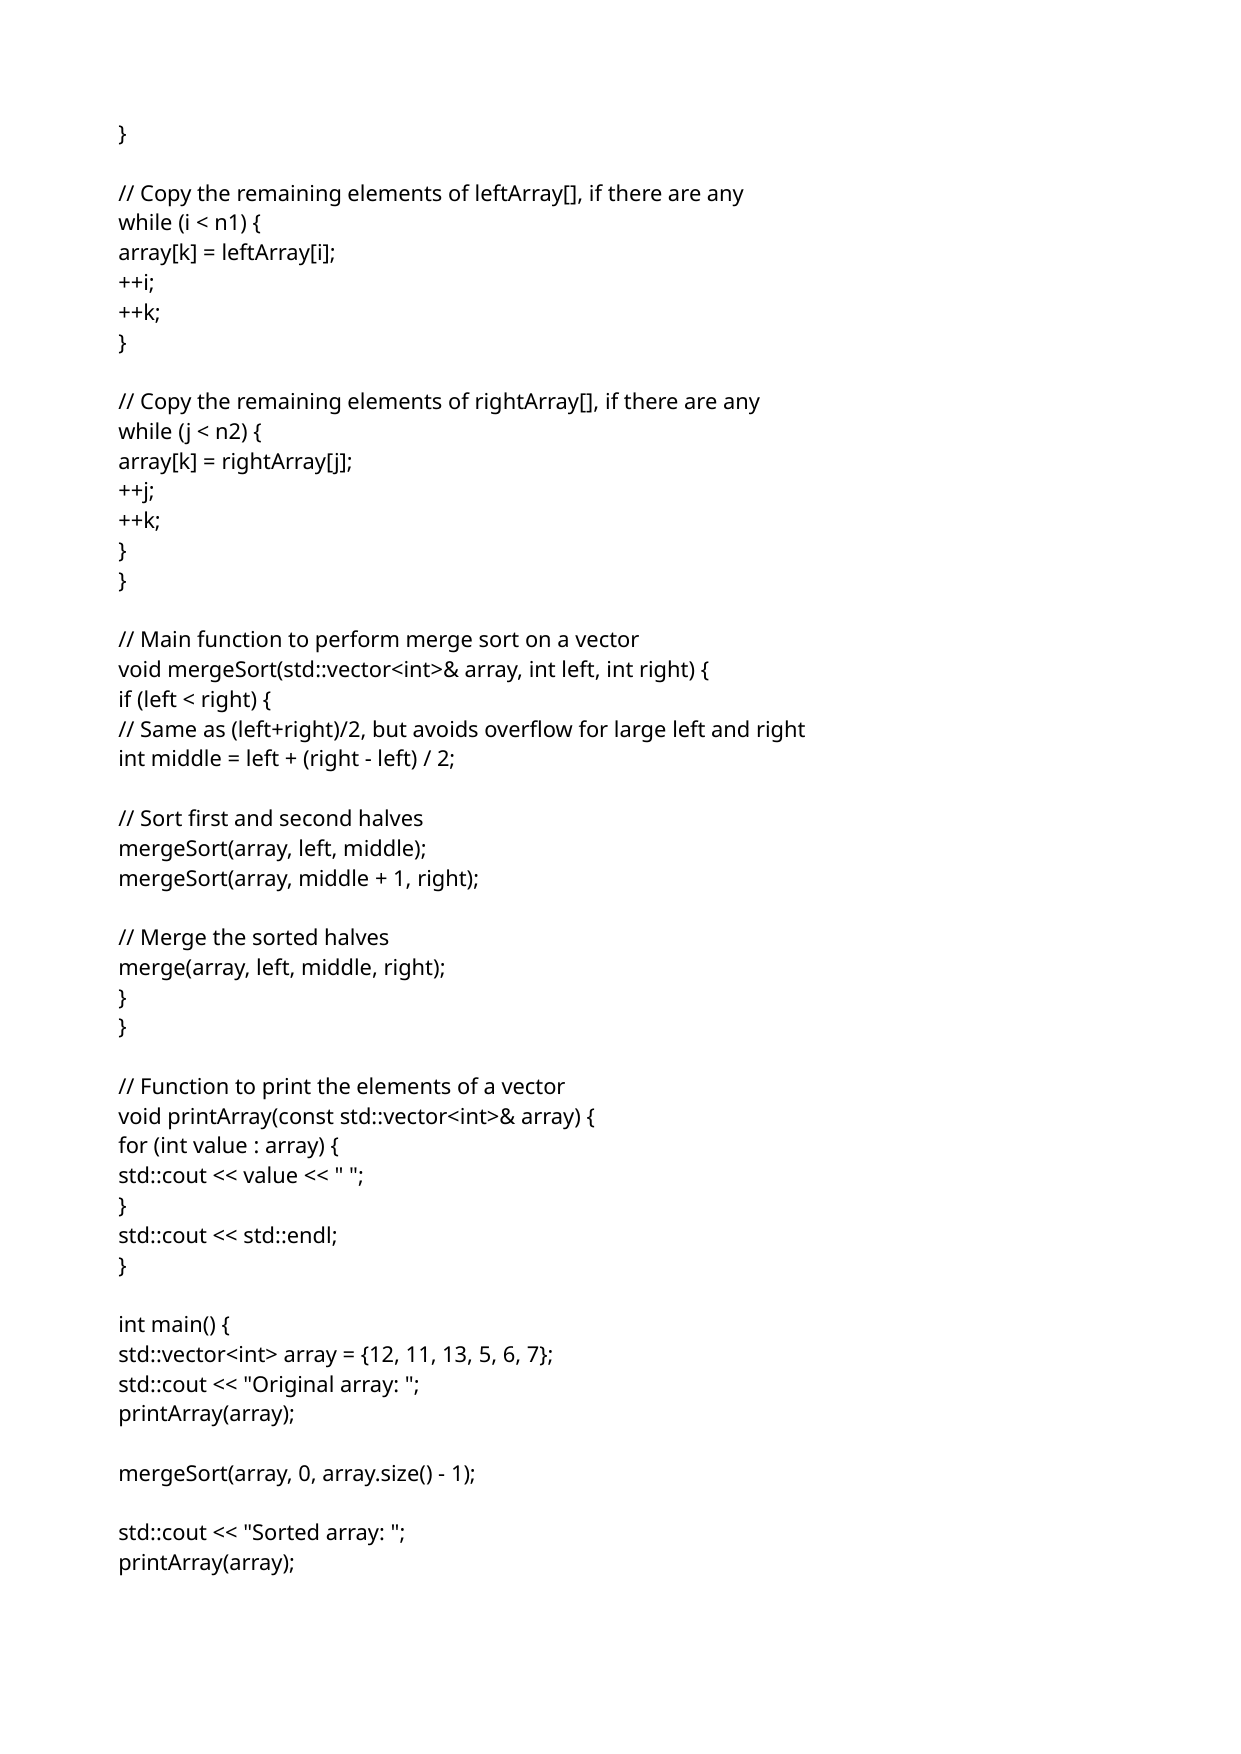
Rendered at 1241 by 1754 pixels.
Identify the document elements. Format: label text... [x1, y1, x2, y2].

text void mergeSort(std::vector<int>& array, int left, int right) { [118, 654, 1122, 684]
text if (left < right) { [118, 684, 1122, 714]
text for (int value : array) { [118, 1130, 1122, 1160]
text array[k] = rightArray[j]; [118, 446, 1122, 475]
text std::cout << "Sorted array: "; [118, 1517, 1122, 1547]
text std::cout << "Original array: "; [118, 1369, 1122, 1398]
text ++j; [118, 475, 1122, 505]
text } [118, 118, 1122, 148]
text std::vector<int> array = {12, 11, 13, 5, 6, 7}; [118, 1339, 1122, 1369]
text printArray(array); [118, 1398, 1122, 1428]
text array[k] = leftArray[i]; [118, 237, 1122, 267]
text } [118, 565, 1122, 594]
text // Merge the sorted halves [118, 922, 1122, 952]
text } [118, 1190, 1122, 1220]
text merge(array, left, middle, right); [118, 952, 1122, 982]
text // Copy the remaining elements of leftArray[], if there are any [118, 178, 1122, 207]
text ++k; [118, 297, 1122, 327]
text // Main function to perform merge sort on a vector [118, 624, 1122, 654]
text } [118, 1249, 1122, 1279]
text } [118, 982, 1122, 1011]
text // Sort first and second halves [118, 803, 1122, 833]
text int main() { [118, 1309, 1122, 1339]
text mergeSort(array, 0, array.size() - 1); [118, 1458, 1122, 1488]
text // Same as (left+right)/2, but avoids overflow for large left and right [118, 714, 1122, 743]
text } [118, 1011, 1122, 1041]
text std::cout << std::endl; [118, 1220, 1122, 1249]
text int middle = left + (right - left) / 2; [118, 743, 1122, 773]
text ++k; [118, 505, 1122, 535]
text while (j < n2) { [118, 416, 1122, 446]
text std::cout << value << " "; [118, 1160, 1122, 1190]
text printArray(array); [118, 1547, 1122, 1577]
text ++i; [118, 267, 1122, 297]
text // Copy the remaining elements of rightArray[], if there are any [118, 386, 1122, 416]
text } [118, 327, 1122, 356]
text mergeSort(array, left, middle); [118, 833, 1122, 862]
text } [118, 535, 1122, 565]
text while (i < n1) { [118, 207, 1122, 237]
text // Function to print the elements of a vector [118, 1071, 1122, 1101]
text void printArray(const std::vector<int>& array) { [118, 1101, 1122, 1130]
text mergeSort(array, middle + 1, right); [118, 862, 1122, 892]
